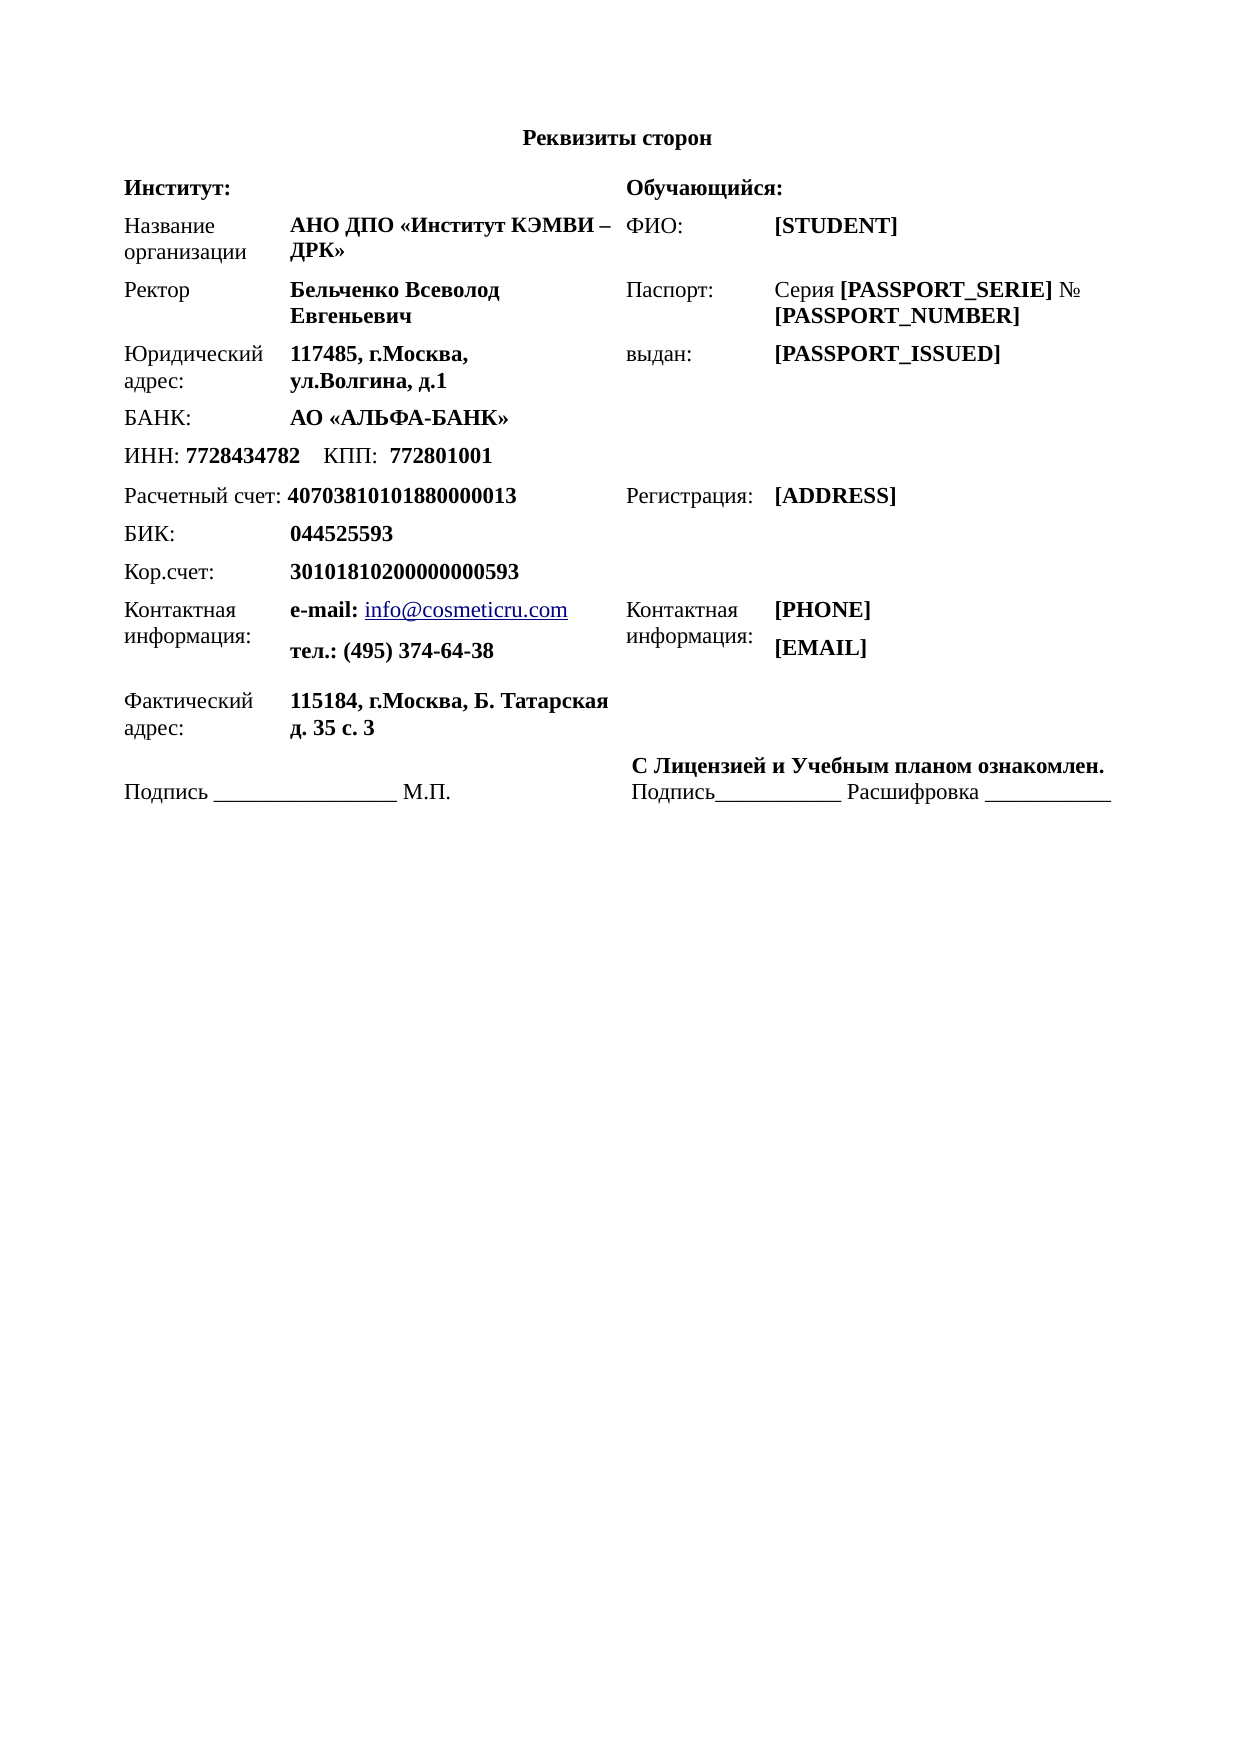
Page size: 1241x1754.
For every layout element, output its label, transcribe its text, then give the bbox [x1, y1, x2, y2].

table_cell БИК: [118, 515, 284, 552]
table_cell АНО ДПО «Институт КЭМВИ – ДРК» [284, 206, 620, 270]
table_cell [PASSPORT_ISSUED] [769, 335, 1122, 477]
table_cell Кор.счет: [118, 553, 284, 590]
table_cell e-mail: info@cosmeticru.com тел.: (495) 374-64-38 [284, 590, 620, 682]
table_cell [STUDENT] [769, 206, 1122, 270]
table_cell ФИО: [620, 206, 768, 270]
table_cell 30101810200000000593 [284, 553, 620, 590]
table_cell ИНН: 7728434782 КПП: 772801001 [118, 437, 620, 477]
table_cell Расчетный счет: 40703810101880000013 [118, 477, 620, 514]
table_cell 044525593 [284, 515, 620, 552]
table_cell Фактический адрес: [118, 682, 284, 746]
table_cell Регистрация: [620, 477, 768, 590]
table_cell БАНК: [118, 399, 284, 437]
table_cell Ректор [118, 270, 284, 334]
table_cell Паспорт: [620, 270, 768, 334]
table_cell Название организации [118, 206, 284, 270]
table_cell Обучающийся: [620, 169, 1122, 206]
table_cell Контактная информация: [620, 590, 768, 746]
table_cell Контактная информация: [118, 590, 284, 682]
table_cell Серия [PASSPORT_SERIE] № [PASSPORT_NUMBER] [769, 270, 1122, 334]
table_cell [ADDRESS] [769, 477, 1122, 590]
table_cell 117485, г.Москва, ул.Волгина, д.1 [284, 335, 620, 399]
table_cell С Лицензией и Учебным планом ознакомлен. Подпись___________ Расшифровка ___________ [620, 746, 1122, 810]
table_cell Институт: [118, 169, 620, 206]
table_cell выдан: [620, 335, 768, 477]
table_cell 115184, г.Москва, Б. Татарская д. 35 с. 3 [284, 682, 620, 746]
table_cell Подпись ________________ М.П. [118, 746, 620, 810]
table_cell Бельченко Всеволод Евгеньевич [284, 270, 620, 334]
table_cell АО «АЛЬФА-БАНК» [284, 399, 620, 437]
table_cell [PHONE] [EMAIL] [769, 590, 1122, 746]
table_cell Юридический адрес: [118, 335, 284, 399]
table_header Реквизиты сторон [118, 118, 1122, 168]
